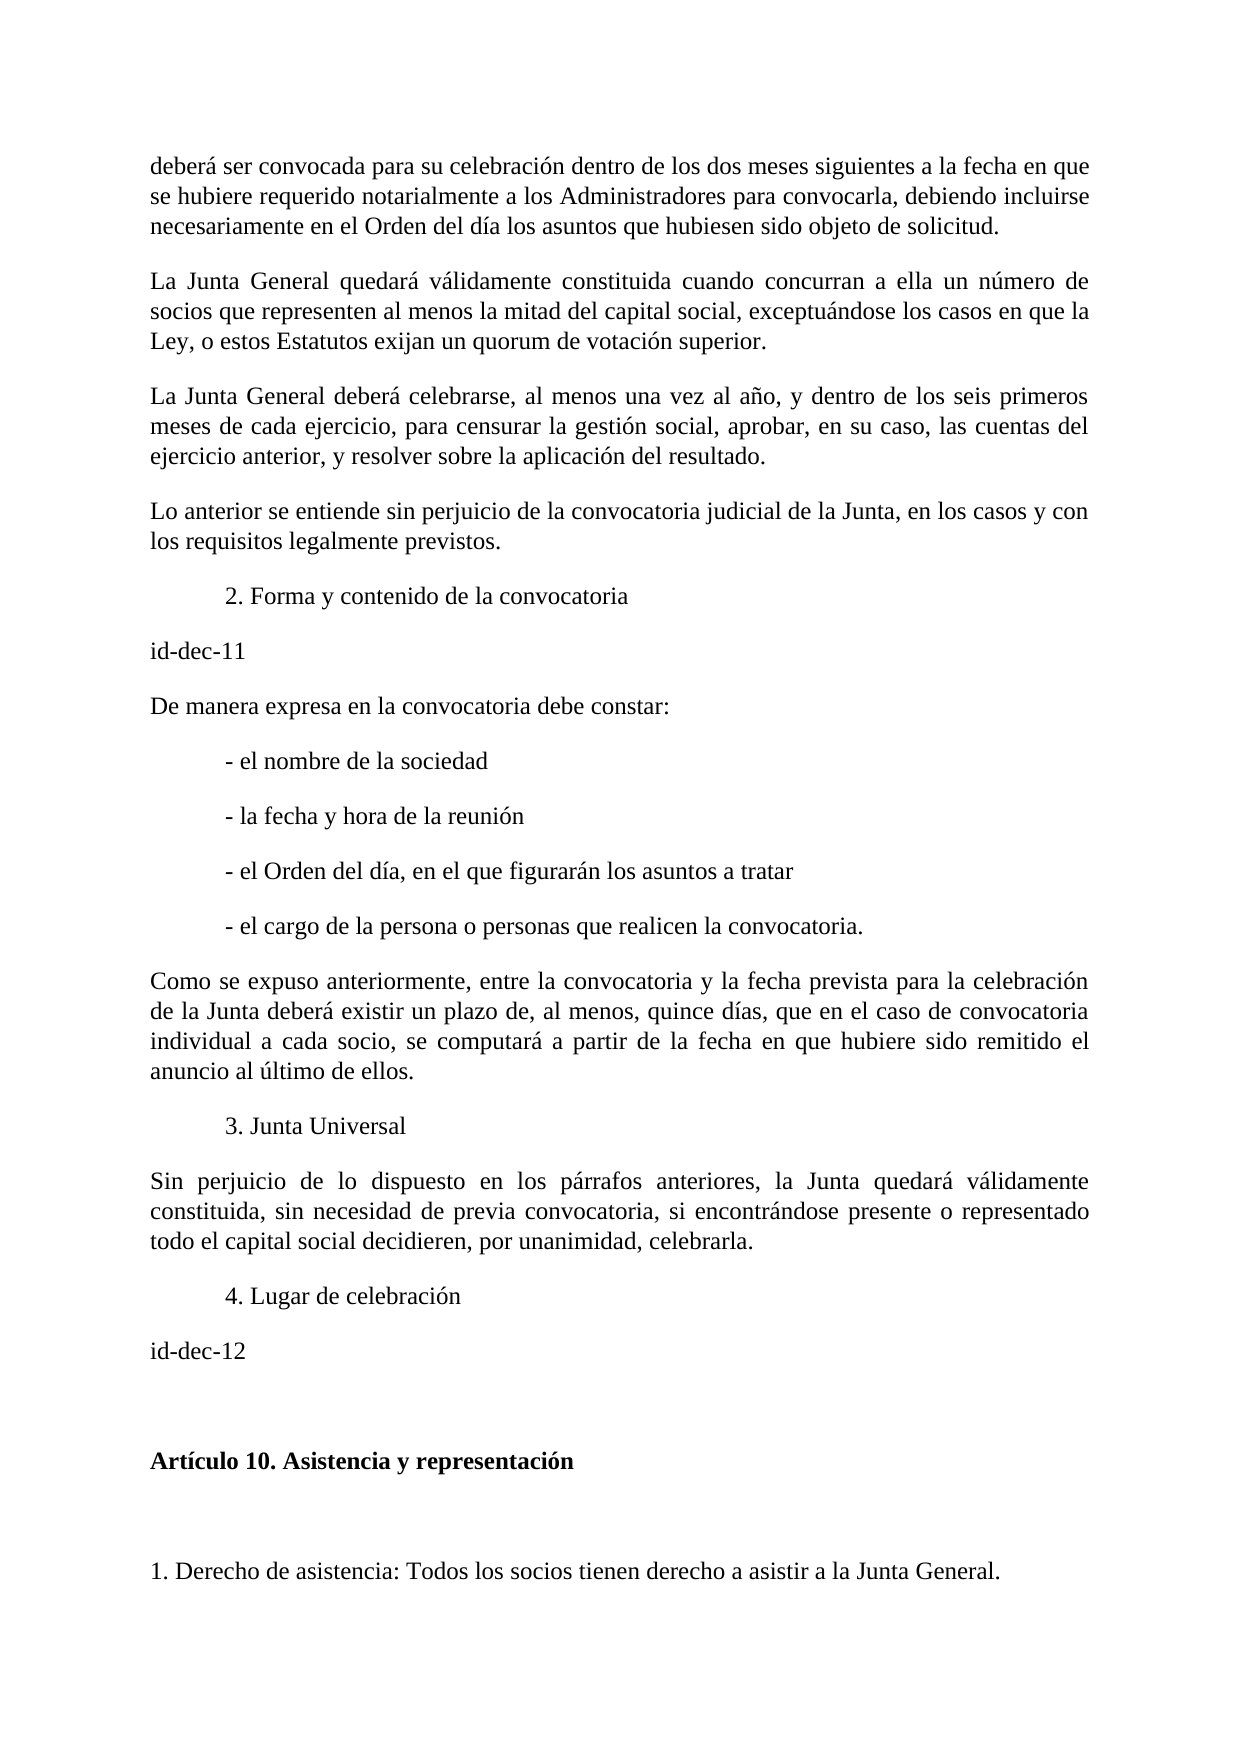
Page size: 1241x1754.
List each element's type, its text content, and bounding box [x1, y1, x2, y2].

text deberá ser convocada para su celebración dentro de los dos meses siguientes a la fecha en que se hubiere requerido notarialmente a los Administradores para convocarla, debiendo incluirse necesariamente en el Orden del día los asuntos que hubiesen sido objeto de solicitud. [150, 150, 1090, 240]
text 4. Lugar de celebración [150, 1280, 1090, 1310]
text 3. Junta Universal [150, 1110, 1090, 1140]
text De manera expresa en la convocatoria debe constar: [150, 690, 1090, 720]
text - la fecha y hora de la reunión [150, 800, 1090, 830]
text id-dec-11 [150, 635, 1090, 665]
text Artículo 10. Asistencia y representación [150, 1445, 1090, 1475]
text Como se expuso anteriormente, entre la convocatoria y la fecha prevista para la celebración de la Junta deberá existir un plazo de, al menos, quince días, que en el caso de convocatoria individual a cada socio, se computará a partir de la fecha en que hubiere sido remitido el anuncio al último de ellos. [150, 965, 1090, 1085]
text Sin perjuicio de lo dispuesto en los párrafos anteriores, la Junta quedará válidamente constituida, sin necesidad de previa convocatoria, si encontrándose presente o representado todo el capital social decidieren, por unanimidad, celebrarla. [150, 1165, 1090, 1255]
text Lo anterior se entiende sin perjuicio de la convocatoria judicial de la Junta, en los casos y con los requisitos legalmente previstos. [150, 495, 1090, 555]
text 2. Forma y contenido de la convocatoria [150, 580, 1090, 610]
text - el Orden del día, en el que figurarán los asuntos a tratar [150, 855, 1090, 885]
text - el cargo de la persona o personas que realicen la convocatoria. [150, 910, 1090, 940]
text 1. Derecho de asistencia: Todos los socios tienen derecho a asistir a la Junta General. [150, 1555, 1090, 1585]
text La Junta General quedará válidamente constituida cuando concurran a ella un número de socios que representen al menos la mitad del capital social, exceptuándose los casos en que la Ley, o estos Estatutos exijan un quorum de votación superior. [150, 265, 1090, 355]
text La Junta General deberá celebrarse, al menos una vez al año, y dentro de los seis primeros meses de cada ejercicio, para censurar la gestión social, aprobar, en su caso, las cuentas del ejercicio anterior, y resolver sobre la aplicación del resultado. [150, 380, 1090, 470]
text - el nombre de la sociedad [150, 745, 1090, 775]
text id-dec-12 [150, 1335, 1090, 1365]
